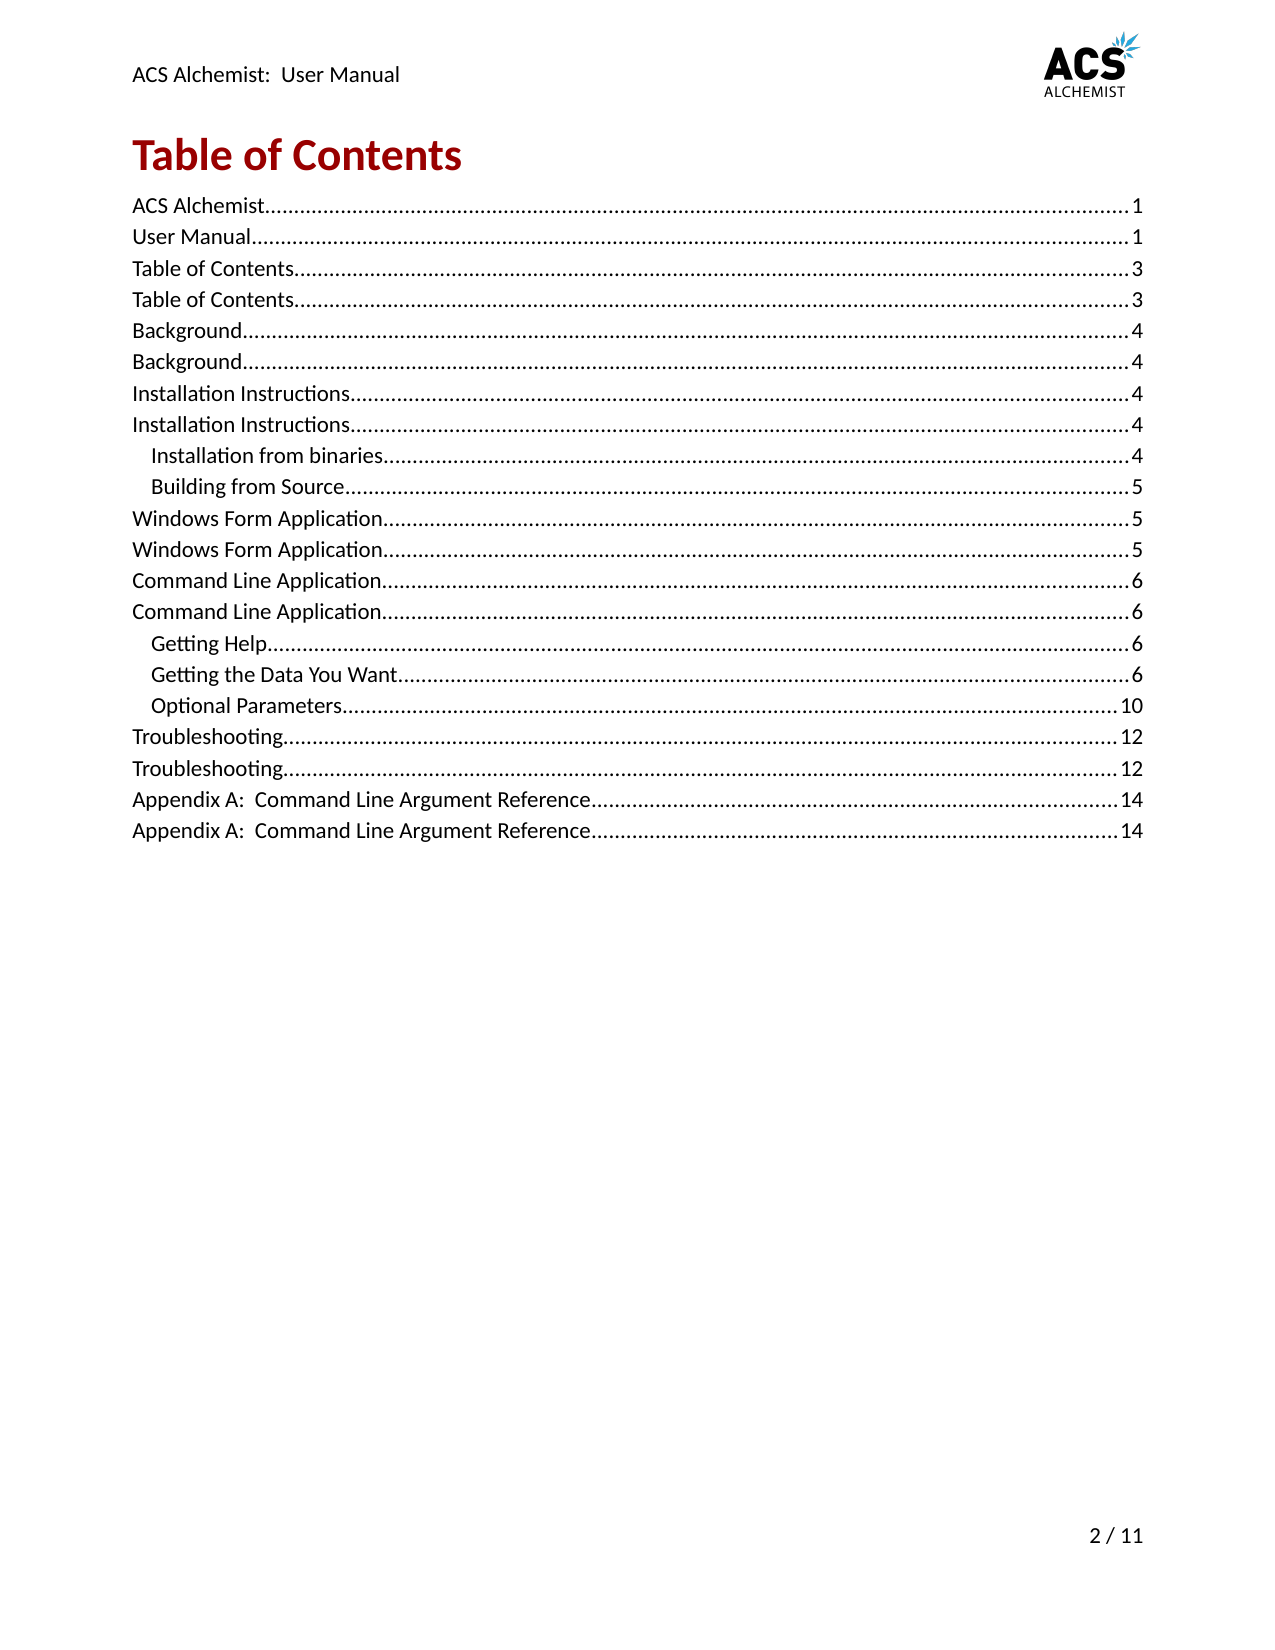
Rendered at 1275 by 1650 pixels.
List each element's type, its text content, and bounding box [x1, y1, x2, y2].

subtitle Table of Contents [132, 126, 1143, 182]
text Command Line Application 6 [132, 594, 1143, 625]
text Installation from binaries 4 [151, 438, 1143, 469]
text Windows Form Application 5 [132, 532, 1143, 563]
text Background 4 [132, 344, 1143, 375]
text Table of Contents 3 [132, 282, 1143, 313]
text Building from Source 5 [151, 469, 1143, 500]
text Getting Help 6 [151, 625, 1143, 657]
text Appendix A: Command Line Argument Reference 14 [132, 813, 1143, 844]
text Command Line Application 6 [132, 563, 1143, 594]
text Table of Contents 3 [132, 250, 1143, 282]
picture [1041, 28, 1143, 101]
text User Manual 1 [132, 219, 1143, 250]
text Windows Form Application 5 [132, 500, 1143, 532]
text Troubleshooting 12 [132, 719, 1143, 750]
text Installation Instructions 4 [132, 407, 1143, 438]
text ACS Alchemist 1 [132, 188, 1143, 219]
text Troubleshooting 12 [132, 750, 1143, 782]
text Background 4 [132, 313, 1143, 344]
text Installation Instructions 4 [132, 375, 1143, 407]
text Getting the Data You Want 6 [151, 657, 1143, 688]
text Optional Parameters 10 [151, 688, 1143, 719]
text Appendix A: Command Line Argument Reference 14 [132, 782, 1143, 813]
